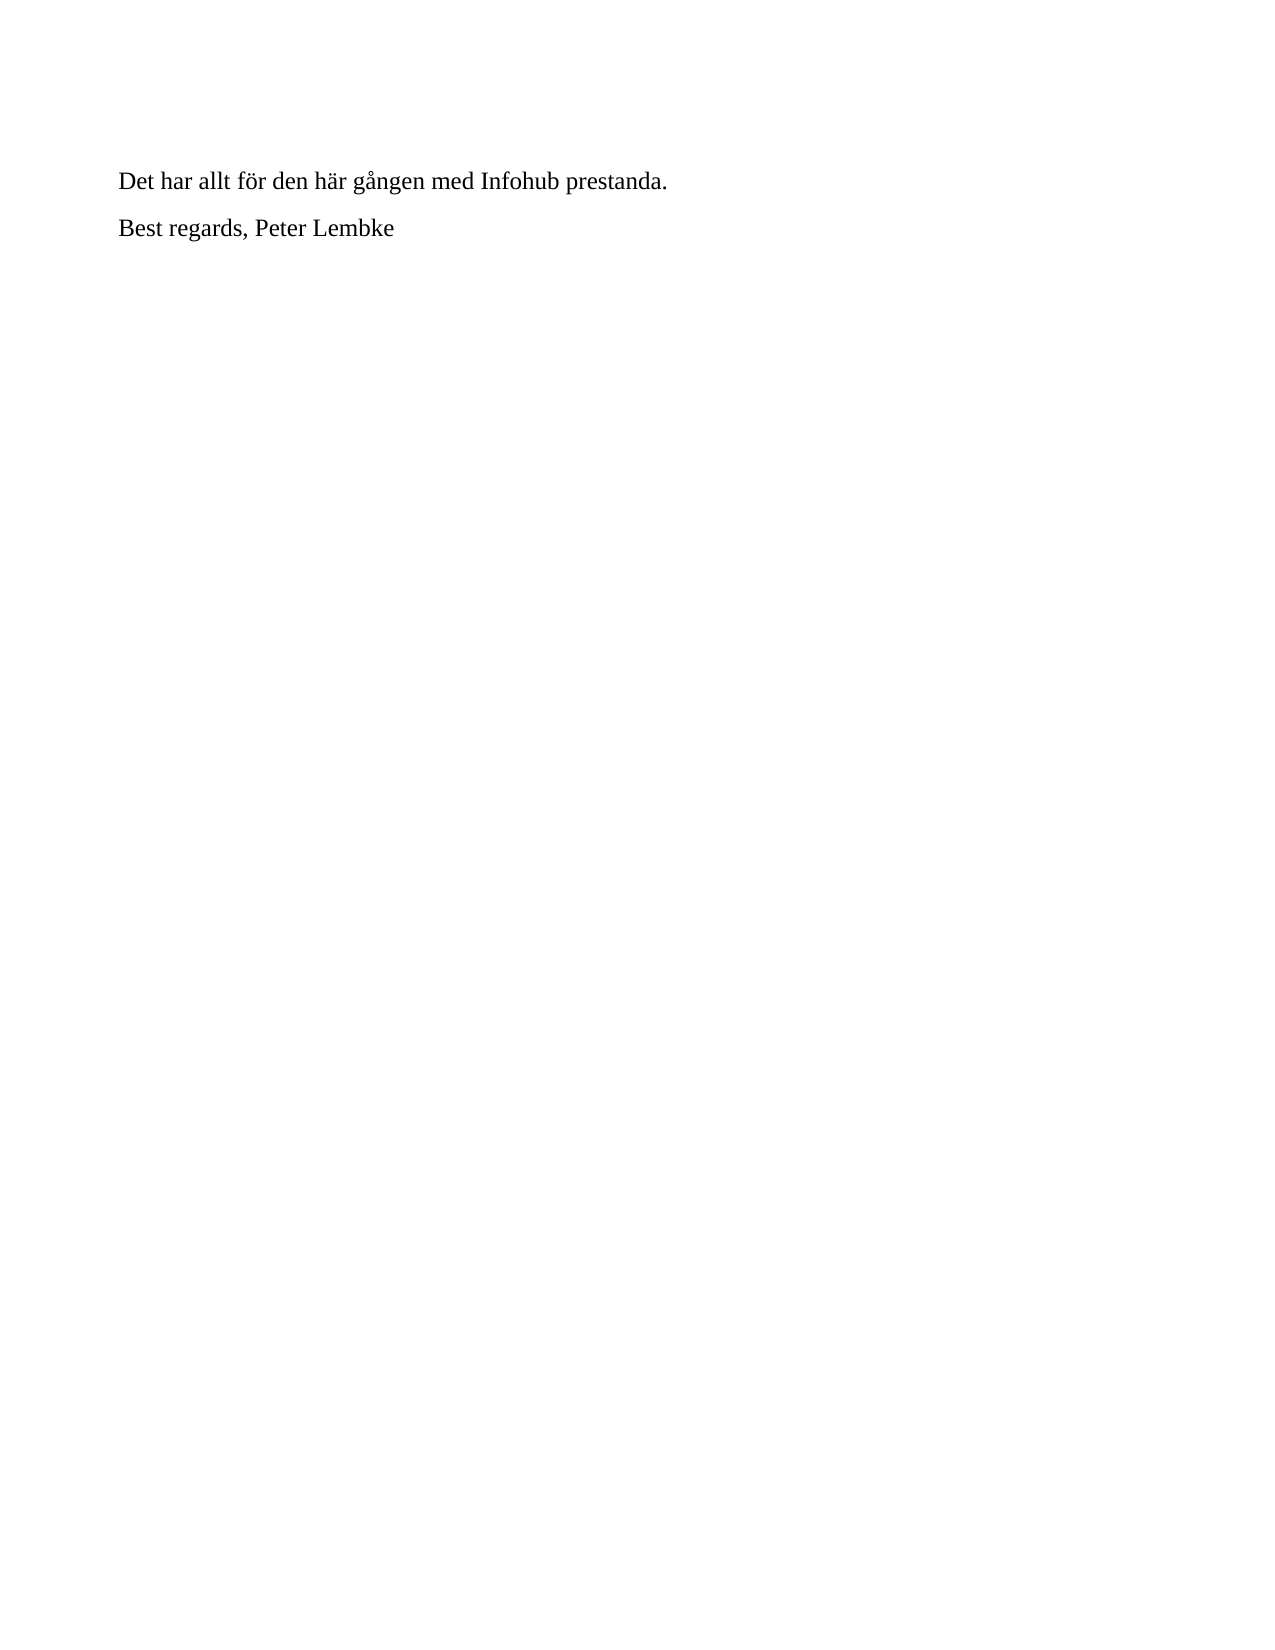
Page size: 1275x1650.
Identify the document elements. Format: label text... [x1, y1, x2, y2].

text Det har allt för den här gången med Infohub prestanda. [118, 166, 1157, 194]
text Best regards, Peter Lembke [118, 213, 1157, 242]
